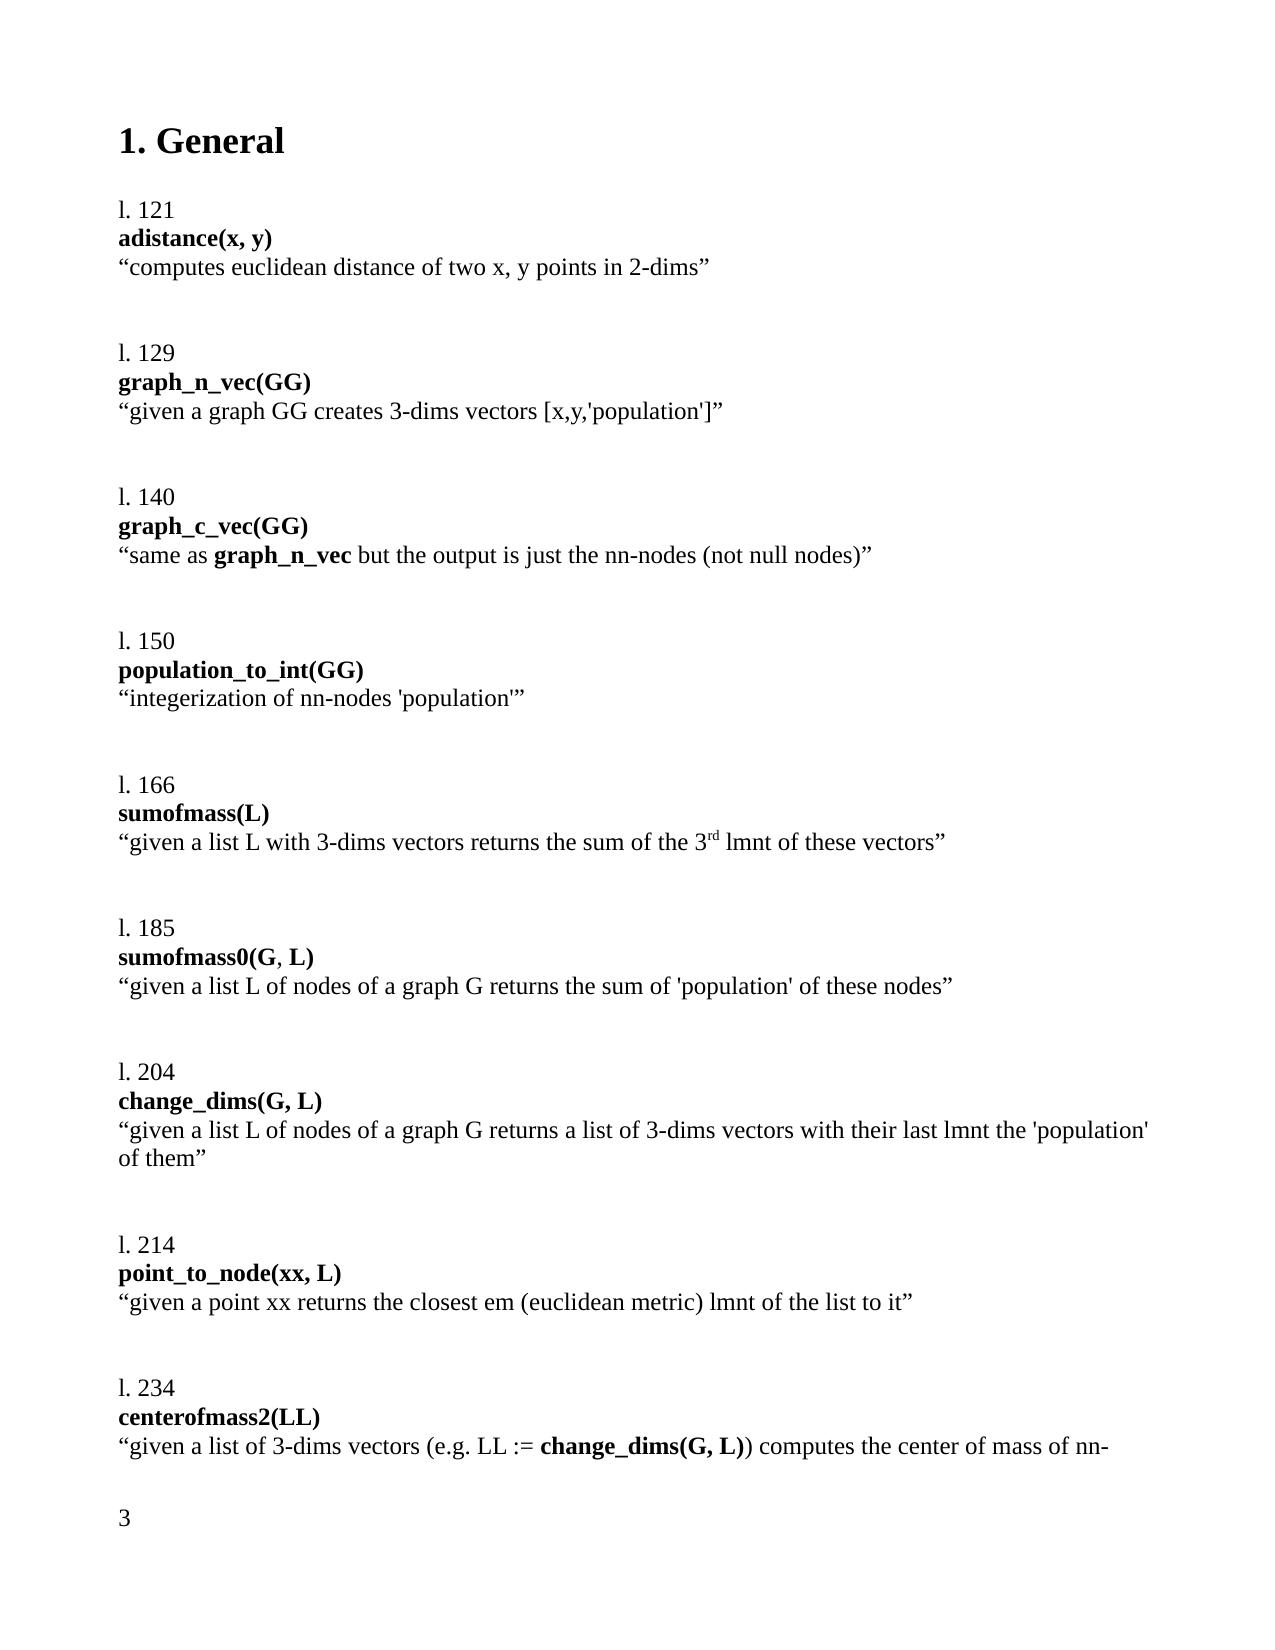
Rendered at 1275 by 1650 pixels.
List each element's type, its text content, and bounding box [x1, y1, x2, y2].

text l. 129 [118, 338, 1157, 367]
text change_dims(G, L) [118, 1086, 1157, 1115]
text population_to_int(GG) [118, 655, 1157, 683]
text centerofmass2(LL) [118, 1402, 1157, 1431]
text l. 185 [118, 913, 1157, 942]
text “given a list L of nodes of a graph G returns a list of 3-dims vectors with their last lmnt the 'population' of them” [118, 1115, 1157, 1172]
text “given a list L with 3-dims vectors returns the sum of the 3rd lmnt of these vectors” [118, 827, 1157, 856]
text “given a list L of nodes of a graph G returns the sum of 'population' of these nodes” [118, 971, 1157, 1000]
text “same as graph_n_vec but the output is just the nn-nodes (not null nodes)” [118, 540, 1157, 568]
text “integerization of nn-nodes 'population'” [118, 683, 1157, 712]
text l. 234 [118, 1373, 1157, 1402]
text l. 121 [118, 195, 1157, 223]
text “given a graph GG creates 3-dims vectors [x,y,'population']” [118, 396, 1157, 425]
text “given a list of 3-dims vectors (e.g. LL := change_dims(G, L)) computes the center of mass of nn- [118, 1431, 1157, 1460]
text sumofmass(L) [118, 798, 1157, 827]
text sumofmass0(G, L) [118, 942, 1157, 971]
text “computes euclidean distance of two x, y points in 2-dims” [118, 252, 1157, 281]
text graph_n_vec(GG) [118, 367, 1157, 396]
text 1. General [118, 118, 1157, 161]
text adistance(x, y) [118, 223, 1157, 252]
text point_to_node(xx, L) [118, 1258, 1157, 1287]
text l. 214 [118, 1230, 1157, 1258]
text graph_c_vec(GG) [118, 511, 1157, 540]
text l. 204 [118, 1057, 1157, 1086]
text l. 140 [118, 482, 1157, 511]
text “given a point xx returns the closest em (euclidean metric) lmnt of the list to it” [118, 1287, 1157, 1316]
text l. 166 [118, 770, 1157, 798]
text l. 150 [118, 626, 1157, 655]
